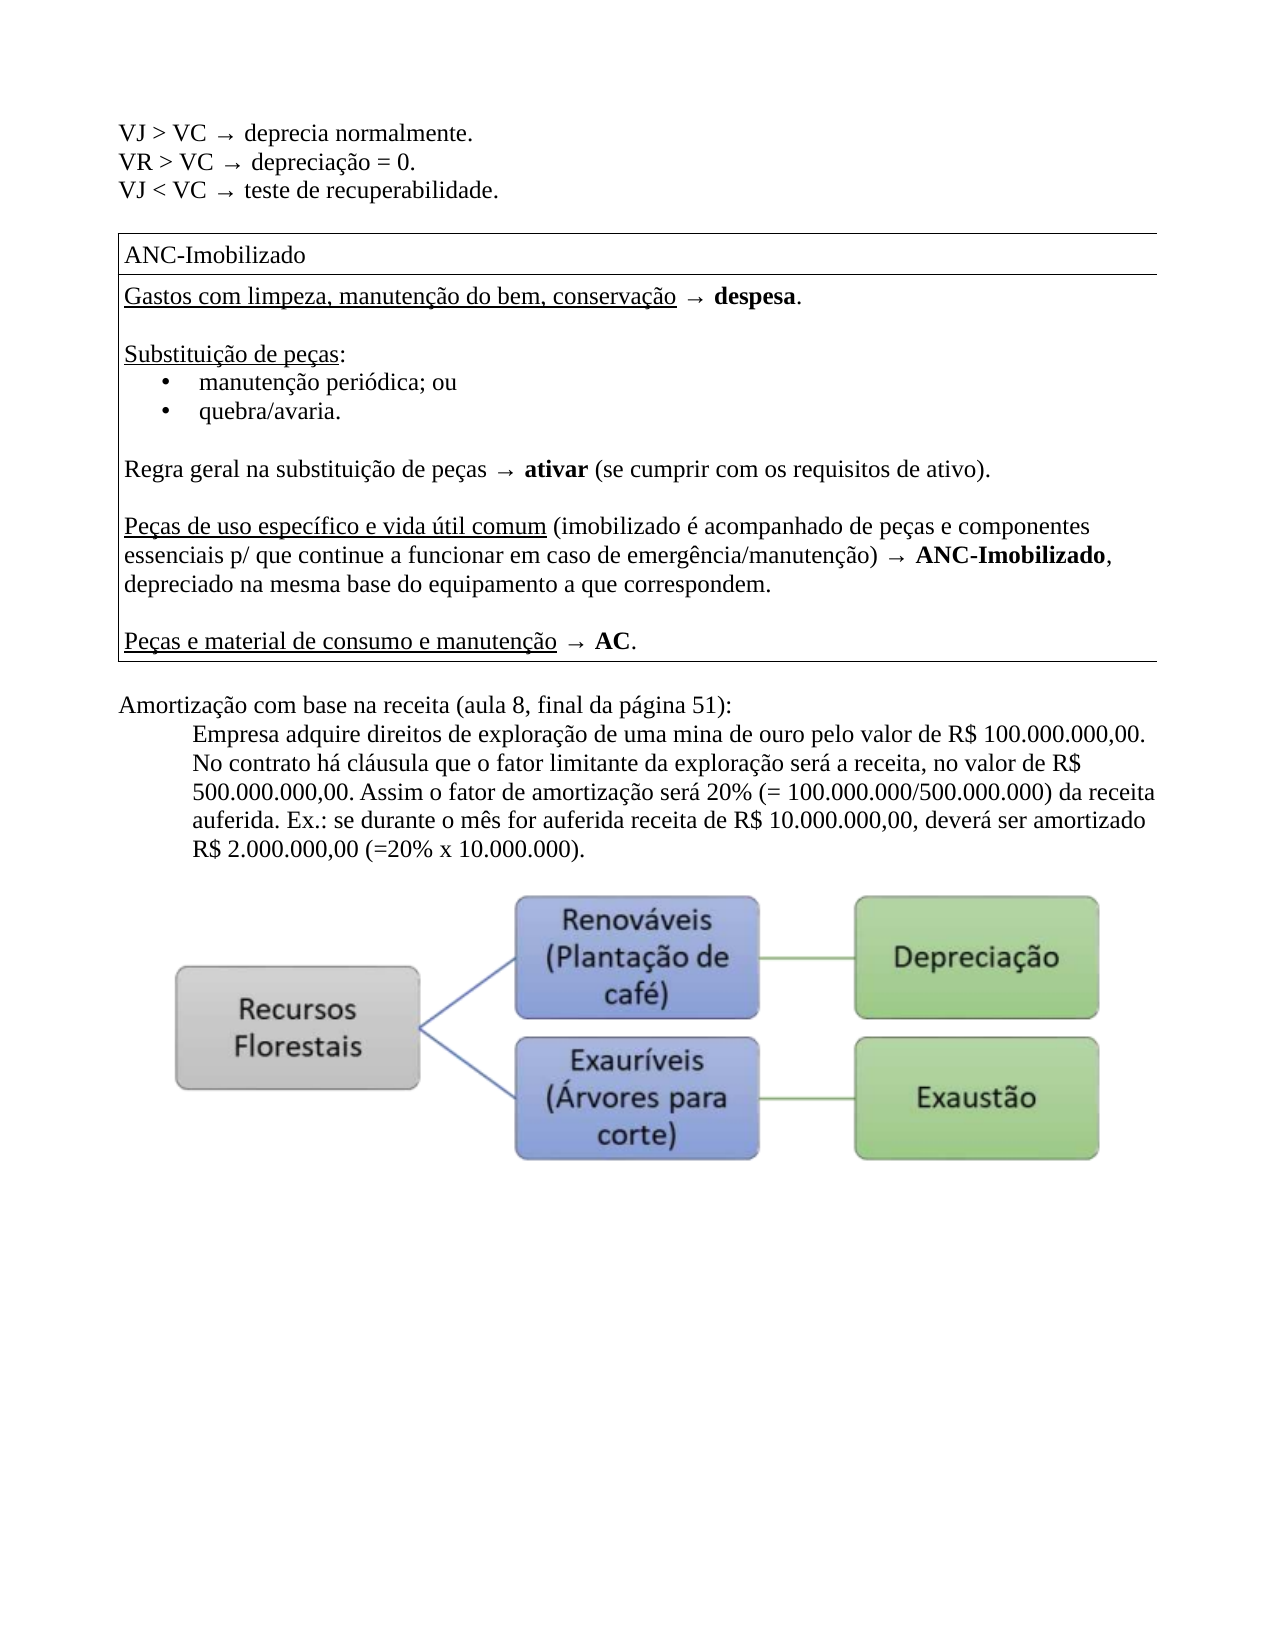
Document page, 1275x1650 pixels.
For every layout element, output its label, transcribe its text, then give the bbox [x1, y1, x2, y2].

text VR > VC → depreciação = 0. [118, 147, 1157, 176]
text VJ < VC → teste de recuperabilidade. [118, 176, 1157, 204]
text Empresa adquire direitos de exploração de uma mina de ouro pelo valor de R$ 100.000.000,00. No contrato há cláusula que o fator limitante da exploração será a receita, no valor de R$ 500.000.000,00. Assim o fator de amortização será 20% (= 100.000.000/500.000.000) da receita auferida. Ex.: se durante o mês for auferida receita de R$ 10.000.000,00, deverá ser amortizado R$ 2.000.000,00 (=20% x 10.000.000). [192, 719, 1157, 863]
text Amortização com base na receita (aula 8, final da página 51): [118, 690, 1157, 719]
table_cell Gastos com limpeza, manutenção do bem, conservação → despesa. Substituição de peças: manutenção periódica; ou quebra/avaria. Regra geral na substituição de peças → ativar (se cumprir com os requisitos de ativo). Peças de uso específico e vida útil comum (imobilizado é acompanhado de peças e componentes essenciais p/ que continue a funcionar em caso de emergência/manutenção) → ANC-Imobilizado, depreciado na mesma base do equipamento a que correspondem. Peças e material de consumo e manutenção → AC. [119, 275, 1157, 661]
picture [169, 891, 1106, 1167]
text VJ > VC → deprecia normalmente. [118, 118, 1157, 147]
table_header ANC-Imobilizado [119, 234, 1157, 274]
